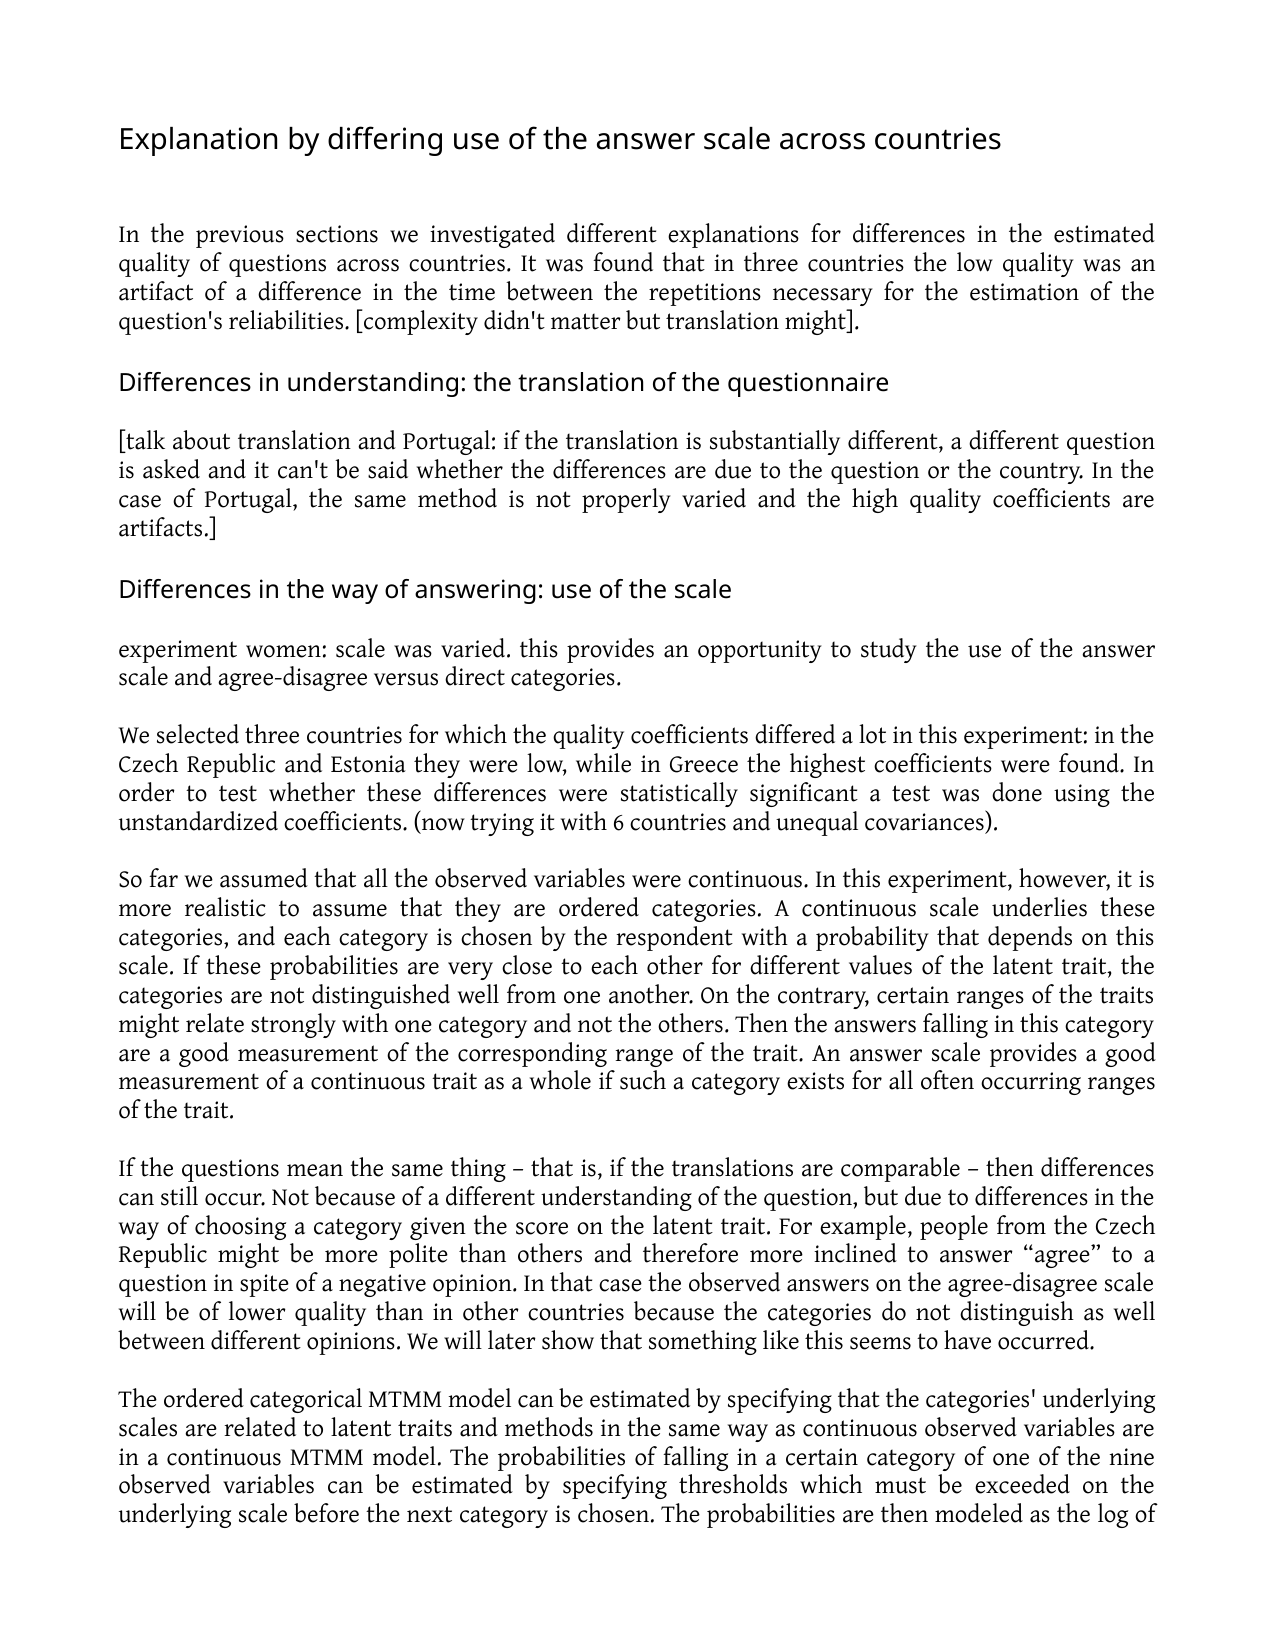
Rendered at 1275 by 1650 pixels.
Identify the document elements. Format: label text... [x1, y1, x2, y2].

text [talk about translation and Portugal: if the translation is substantially different, a different question is asked and it can't be said whether the differences are due to the question or the country. In the case of Portugal, the same method is not properly varied and the high quality coefficients are artifacts.] [118, 428, 1157, 543]
text Explanation by differing use of the answer scale across countries [118, 118, 1157, 158]
text If the questions mean the same thing – that is, if the translations are comparable – then differences can still occur. Not because of a different understanding of the question, but due to differences in the way of choosing a category given the score on the latent trait. For example, people from the Czech Republic might be more polite than others and therefore more inclined to answer “agree” to a question in spite of a negative opinion. In that case the observed answers on the agree-disagree scale will be of lower quality than in other countries because the categories do not distinguish as well between different opinions. We will later show that something like this seems to have occurred. [118, 1154, 1157, 1356]
text In the previous sections we investigated different explanations for differences in the estimated quality of questions across countries. It was found that in three countries the low quality was an artifact of a difference in the time between the repetitions necessary for the estimation of the question's reliabilities. [complexity didn't matter but translation might]. [118, 221, 1157, 336]
text So far we assumed that all the observed variables were continuous. In this experiment, however, it is more realistic to assume that they are ordered categories. A continuous scale underlies these categories, and each category is chosen by the respondent with a probability that depends on this scale. If these probabilities are very close to each other for different values of the latent trait, the categories are not distinguished well from one another. On the contrary, certain ranges of the traits might relate strongly with one category and not the others. Then the answers falling in this category are a good measurement of the corresponding range of the trait. An answer scale provides a good measurement of a continuous trait as a whole if such a category exists for all often occurring ranges of the trait. [118, 866, 1157, 1126]
text experiment women: scale was varied. this provides an opportunity to study the use of the answer scale and agree-disagree versus direct categories. [118, 635, 1157, 693]
text Differences in the way of answering: use of the scale [118, 572, 1157, 606]
text The ordered categorical MTMM model can be estimated by specifying that the categories' underlying scales are related to latent traits and methods in the same way as continuous observed variables are in a continuous MTMM model. The probabilities of falling in a certain category of one of the nine observed variables can be estimated by specifying thresholds which must be exceeded on the underlying scale before the next category is chosen. The probabilities are then modeled as the log of [118, 1385, 1157, 1529]
text Differences in understanding: the translation of the questionnaire [118, 365, 1157, 399]
text We selected three countries for which the quality coefficients differed a lot in this experiment: in the Czech Republic and Estonia they were low, while in Greece the highest coefficients were found. In order to test whether these differences were statistically significant a test was done using the unstandardized coefficients. (now trying it with 6 countries and unequal covariances). [118, 722, 1157, 837]
